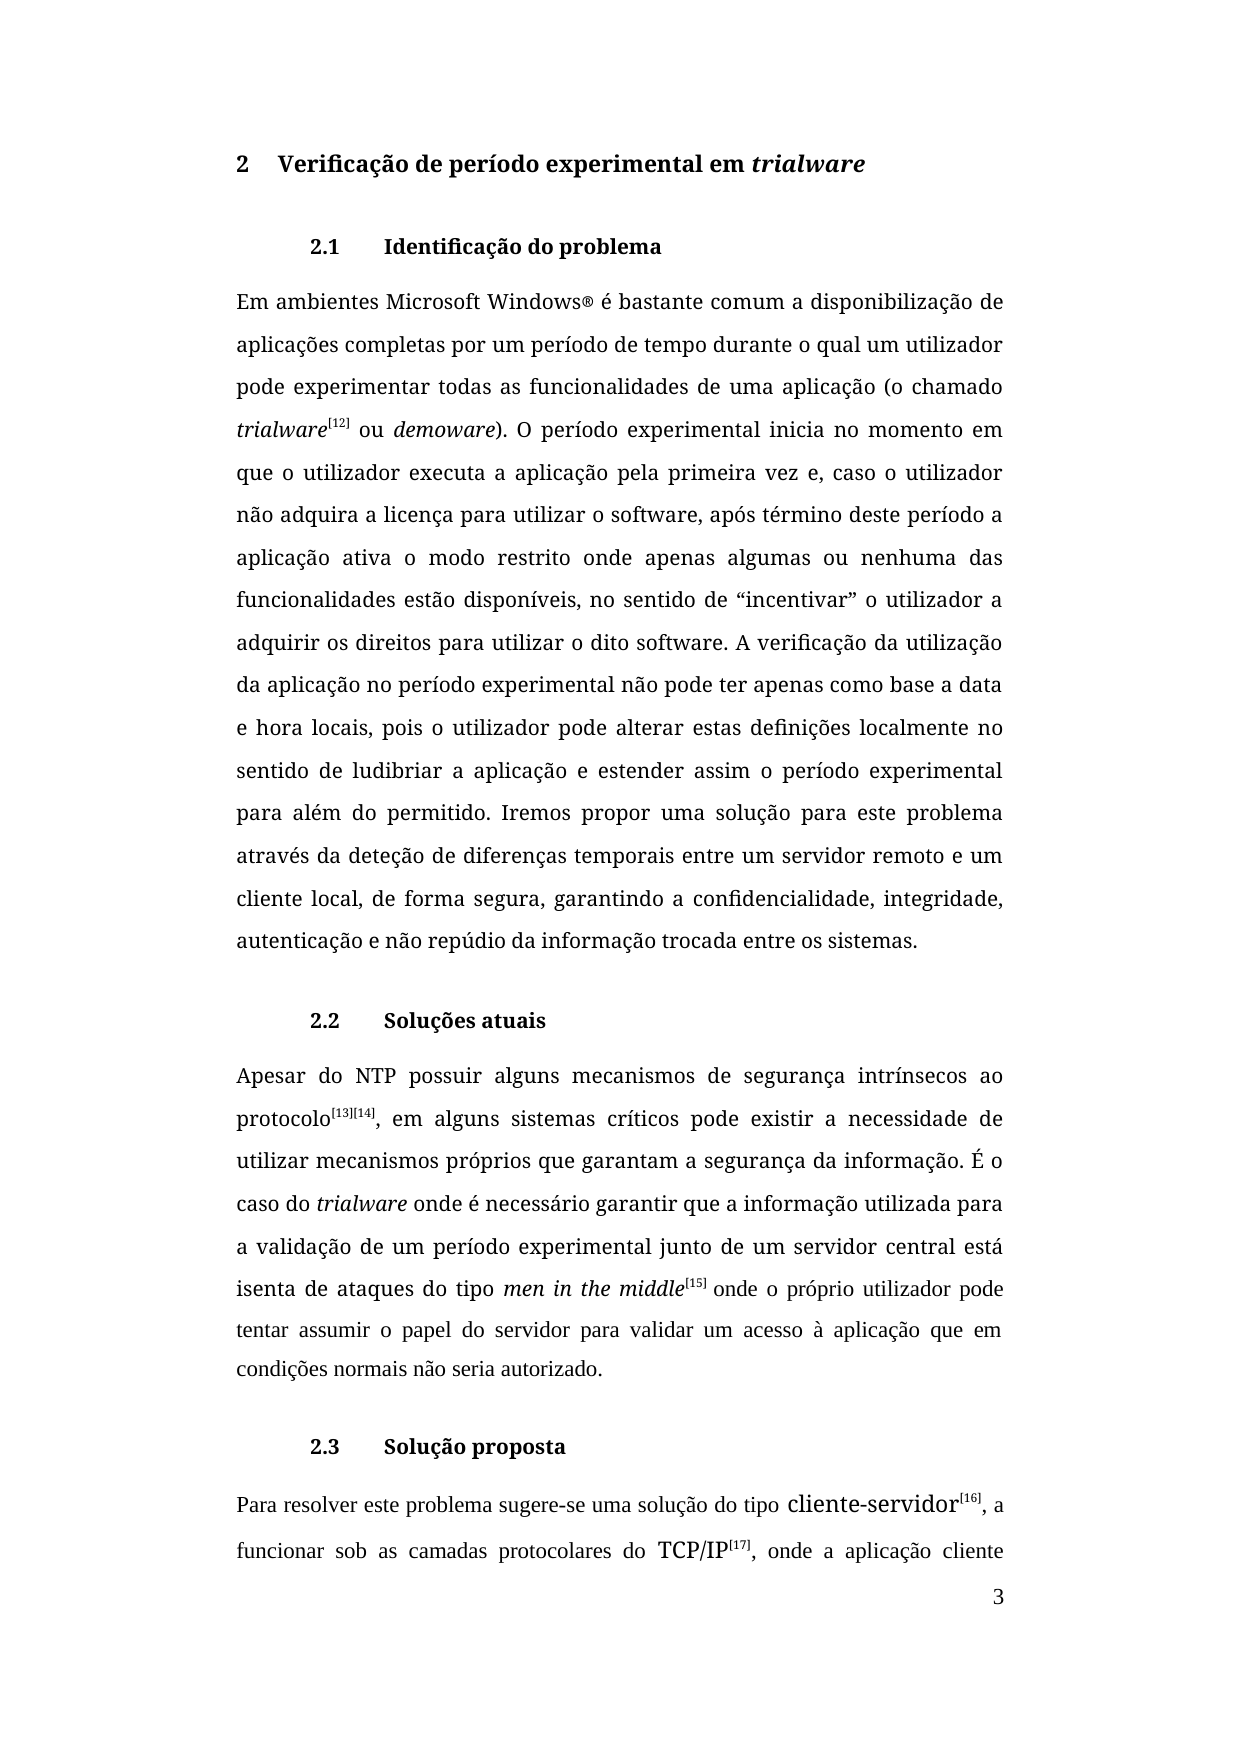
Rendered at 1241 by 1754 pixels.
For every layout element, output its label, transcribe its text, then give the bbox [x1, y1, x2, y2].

text Para resolver este problema sugere-se uma solução do tipo cliente-servidor[16], a funcionar sob as camadas protocolares do TCP/IP[17], onde a aplicação cliente [236, 1488, 1004, 1566]
subtitle Soluções atuais [310, 1006, 1004, 1035]
subtitle Solução proposta [310, 1432, 1004, 1461]
text Apesar do NTP possuir alguns mecanismos de segurança intrínsecos ao protocolo[13][14], em alguns sistemas críticos pode existir a necessidade de utilizar mecanismos próprios que garantam a segurança da informação. É o caso do trialware onde é necessário garantir que a informação utilizada para a validação de um período experimental junto de um servidor central está isenta de ataques do tipo men in the middle[15] onde o próprio utilizador pode tentar assumir o papel do servidor para validar um acesso à aplicação que em condições normais não seria autorizado. [236, 1061, 1004, 1382]
subtitle Verificação de período experimental em trialware [236, 148, 1004, 179]
text Em ambientes Microsoft Windows® é bastante comum a disponibilização de aplicações completas por um período de tempo durante o qual um utilizador pode experimentar todas as funcionalidades de uma aplicação (o chamado trialware[12] ou demoware). O período experimental inicia no momento em que o utilizador executa a aplicação pela primeira vez e, caso o utilizador não adquira a licença para utilizar o software, após término deste período a aplicação ativa o modo restrito onde apenas algumas ou nenhuma das funcionalidades estão disponíveis, no sentido de “incentivar” o utilizador a adquirir os direitos para utilizar o dito software. A verificação da utilização da aplicação no período experimental não pode ter apenas como base a data e hora locais, pois o utilizador pode alterar estas definições localmente no sentido de ludibriar a aplicação e estender assim o período experimental para além do permitido. Iremos propor uma solução para este problema através da deteção de diferenças temporais entre um servidor remoto e um cliente local, de forma segura, garantindo a confidencialidade, integridade, autenticação e não repúdio da informação trocada entre os sistemas. [236, 287, 1004, 955]
subtitle Identificação do problema [310, 232, 1004, 261]
